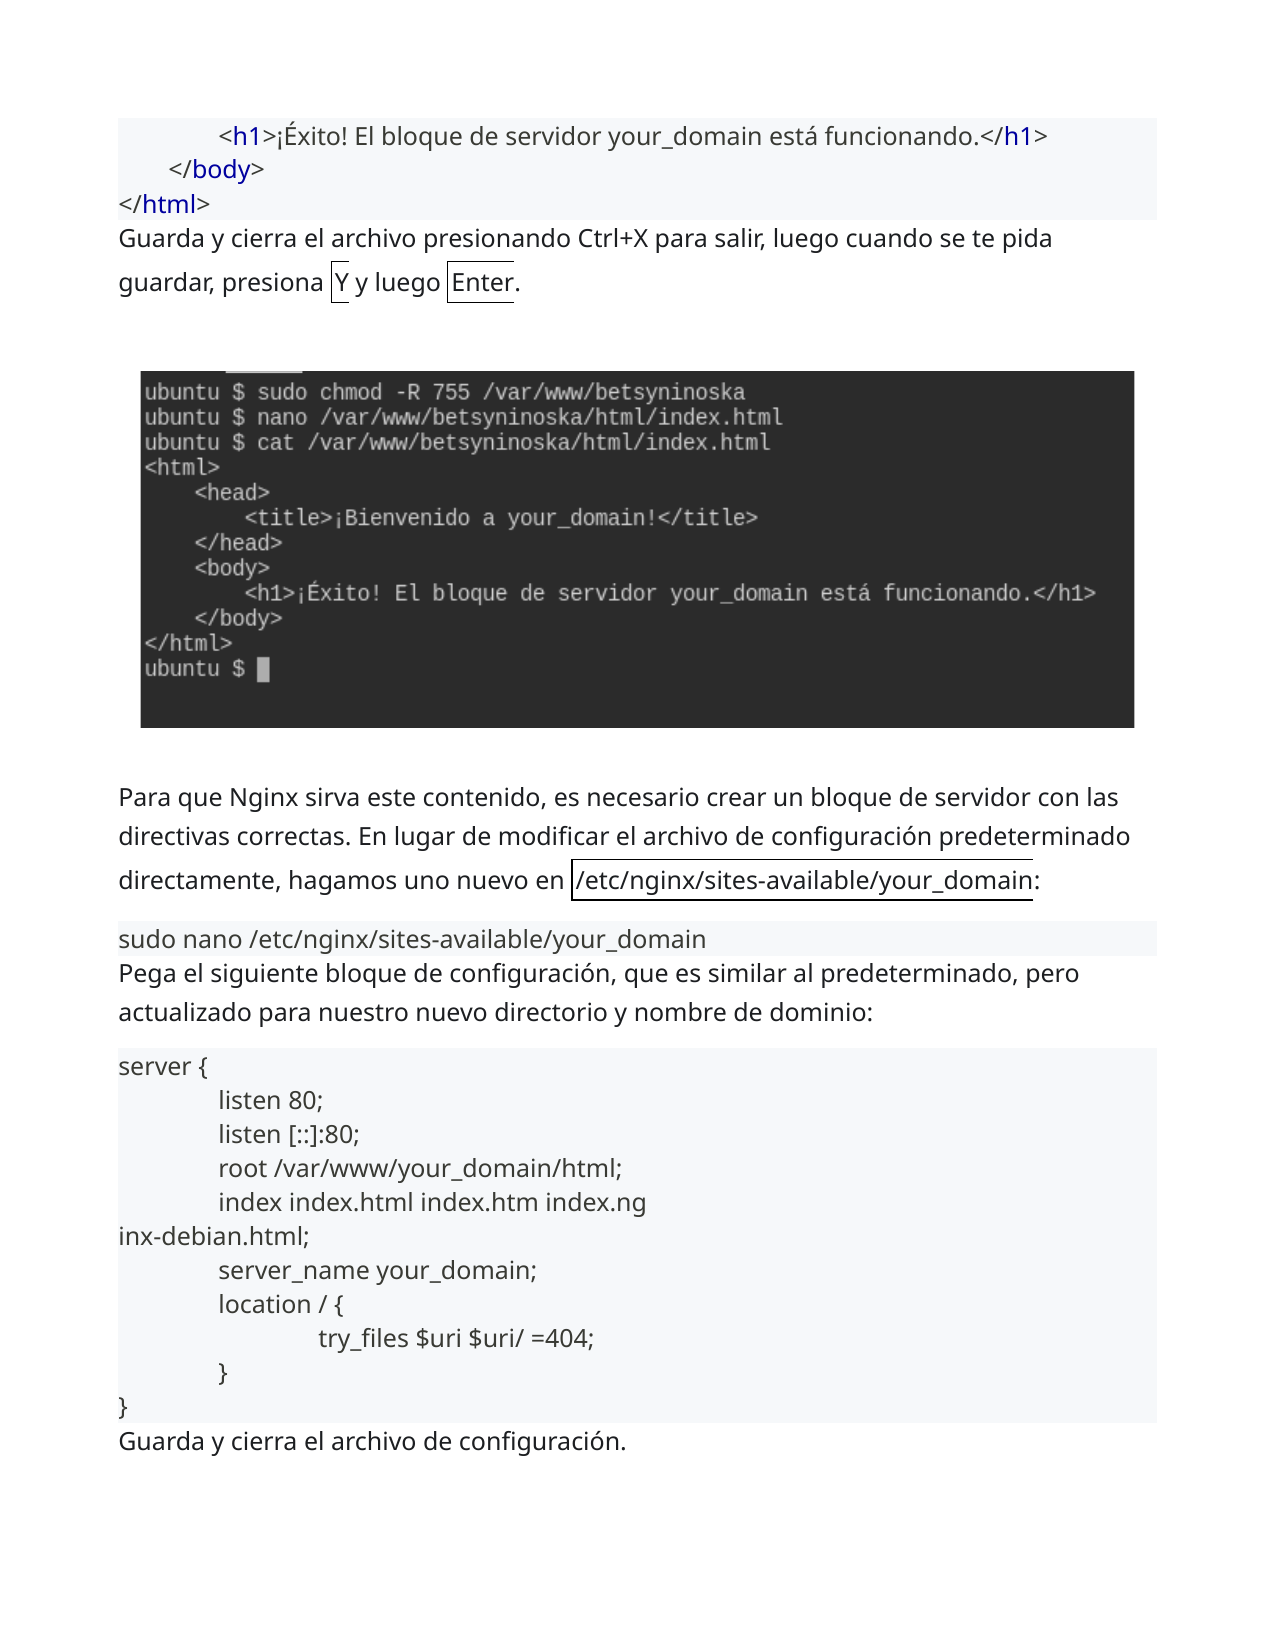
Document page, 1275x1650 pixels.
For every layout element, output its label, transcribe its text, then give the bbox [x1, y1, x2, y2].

text server_name your_domain; [118, 1253, 1157, 1287]
text Guarda y cierra el archivo de configuración. [118, 1423, 1157, 1457]
text index index.html index.htm index.ng [118, 1185, 1157, 1219]
text </html> [118, 186, 1157, 220]
text location / { [118, 1287, 1157, 1321]
text inx-debian.html; [118, 1219, 1157, 1253]
text sudo nano /etc/nginx/sites-available/your_domain [118, 921, 1157, 956]
text } [118, 1389, 1157, 1423]
text server { [118, 1048, 1157, 1082]
text <h1>¡Éxito! El bloque de servidor your_domain está funcionando.</h1> [118, 118, 1157, 152]
text root /var/www/your_domain/html; [118, 1151, 1157, 1185]
text Pega el siguiente bloque de configuración, que es similar al predeterminado, pero actualizado para nuestro nuevo directorio y nombre de dominio: [118, 956, 1157, 1029]
text listen 80; [118, 1082, 1157, 1117]
text try_files $uri $uri/ =404; [118, 1321, 1157, 1355]
text Guarda y cierra el archivo presionando Ctrl+X para salir, luego cuando se te pida guardar, presiona Y y luego Enter. [118, 220, 1157, 303]
text listen [::]:80; [118, 1117, 1157, 1151]
text } [118, 1355, 1157, 1389]
picture [140, 371, 1135, 728]
text </body> [118, 152, 1157, 186]
text Para que Nginx sirva este contenido, es necesario crear un bloque de servidor con las directivas correctas. En lugar de modificar el archivo de configuración predeterminado directamente, hagamos uno nuevo en /etc/nginx/sites-available/your_domain: [118, 779, 1157, 901]
